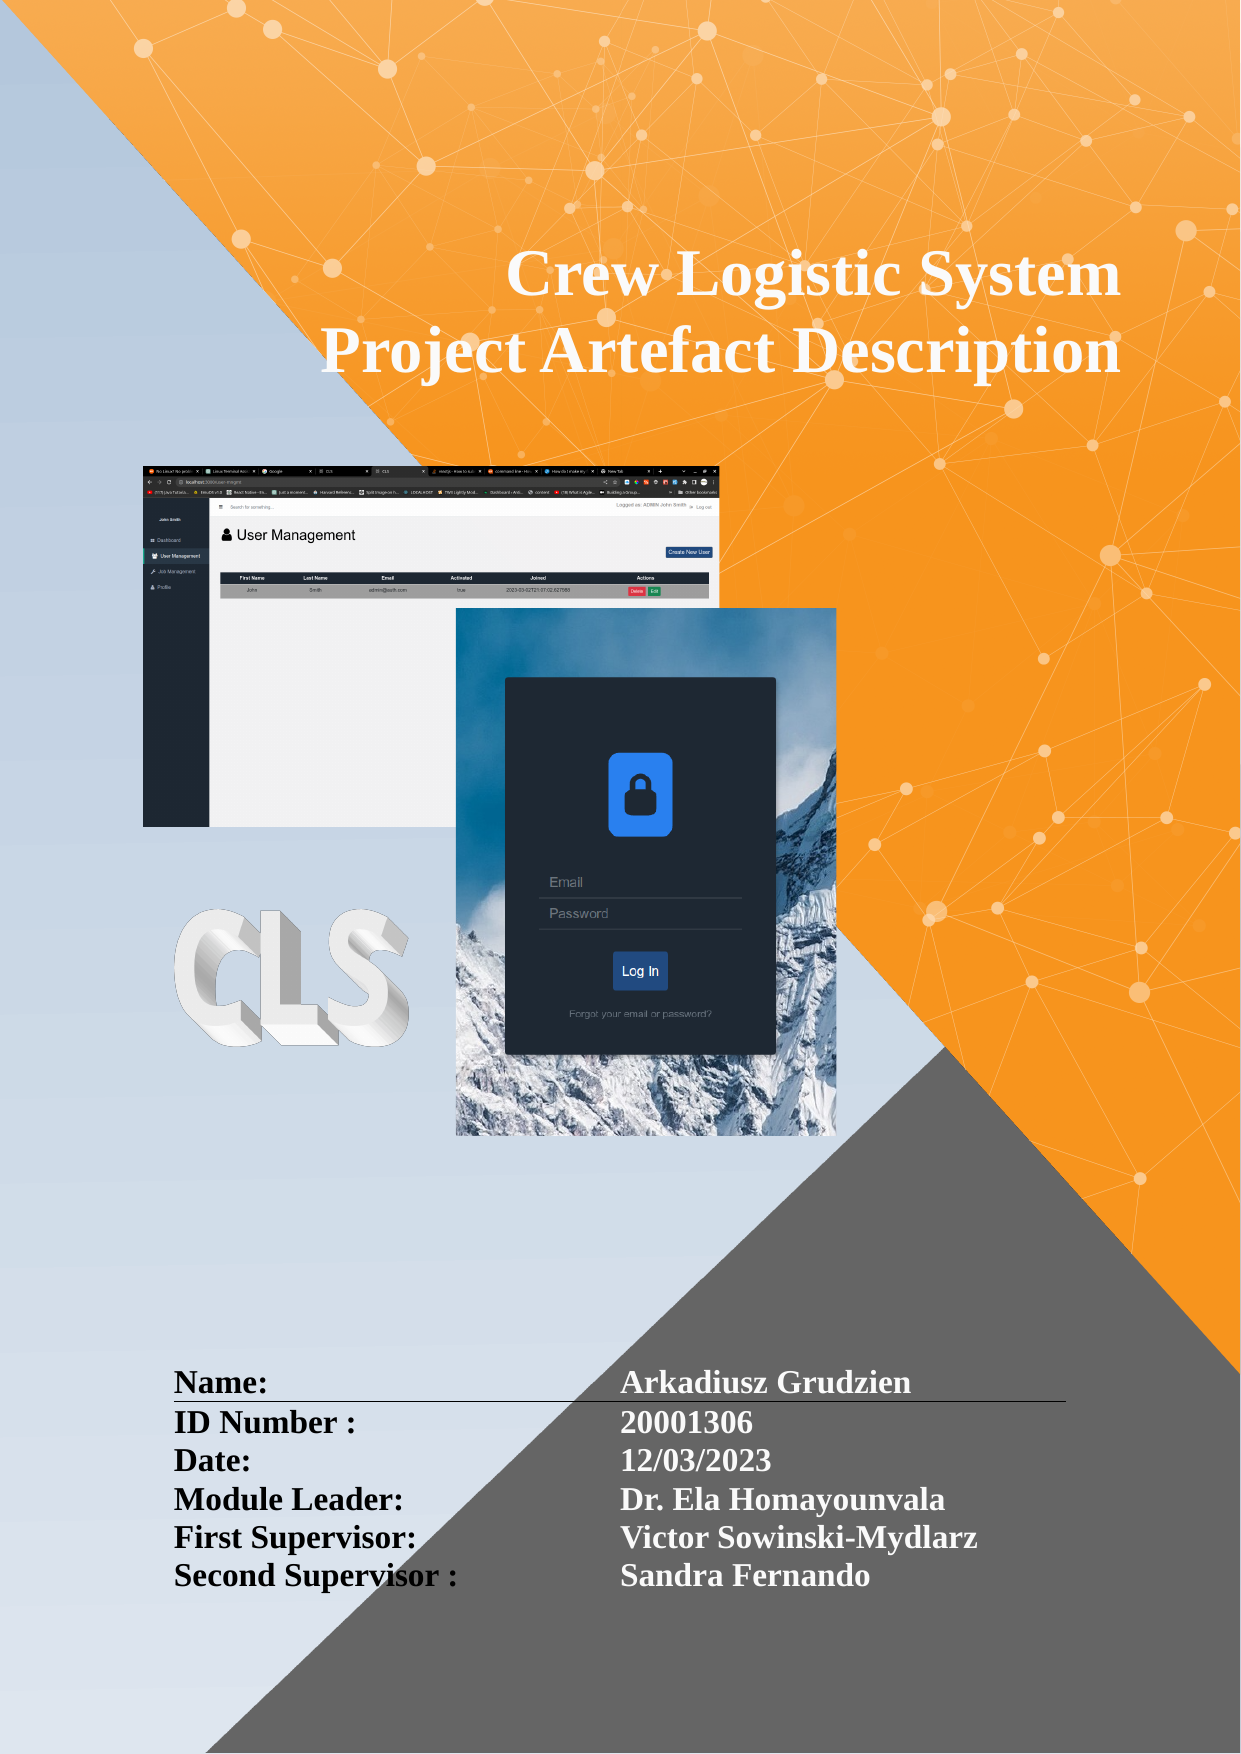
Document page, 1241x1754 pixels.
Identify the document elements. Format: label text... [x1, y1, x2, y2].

table_cell 20001306 [620, 1402, 1066, 1441]
table_cell First Supervisor: [174, 1517, 620, 1556]
table_cell Victor Sowinski-Mydlarz [620, 1517, 1066, 1556]
table_cell Dr. Ela Homayounvala [620, 1479, 1066, 1517]
table_cell 12/03/2023 [620, 1441, 1066, 1479]
table_cell Date: [174, 1441, 620, 1479]
text Project Artefact Description [118, 310, 1122, 386]
table_cell Second Supervisor : [174, 1556, 620, 1594]
table_cell Sandra Fernando [620, 1556, 1066, 1594]
table_header Arkadiusz Grudzien [620, 1363, 1066, 1401]
table_cell Module Leader: [174, 1479, 620, 1517]
text Crew Logistic System [118, 233, 1122, 310]
picture [2, 0, 1241, 1753]
table_header Name: [174, 1363, 620, 1401]
table_cell ID Number : [174, 1402, 620, 1441]
